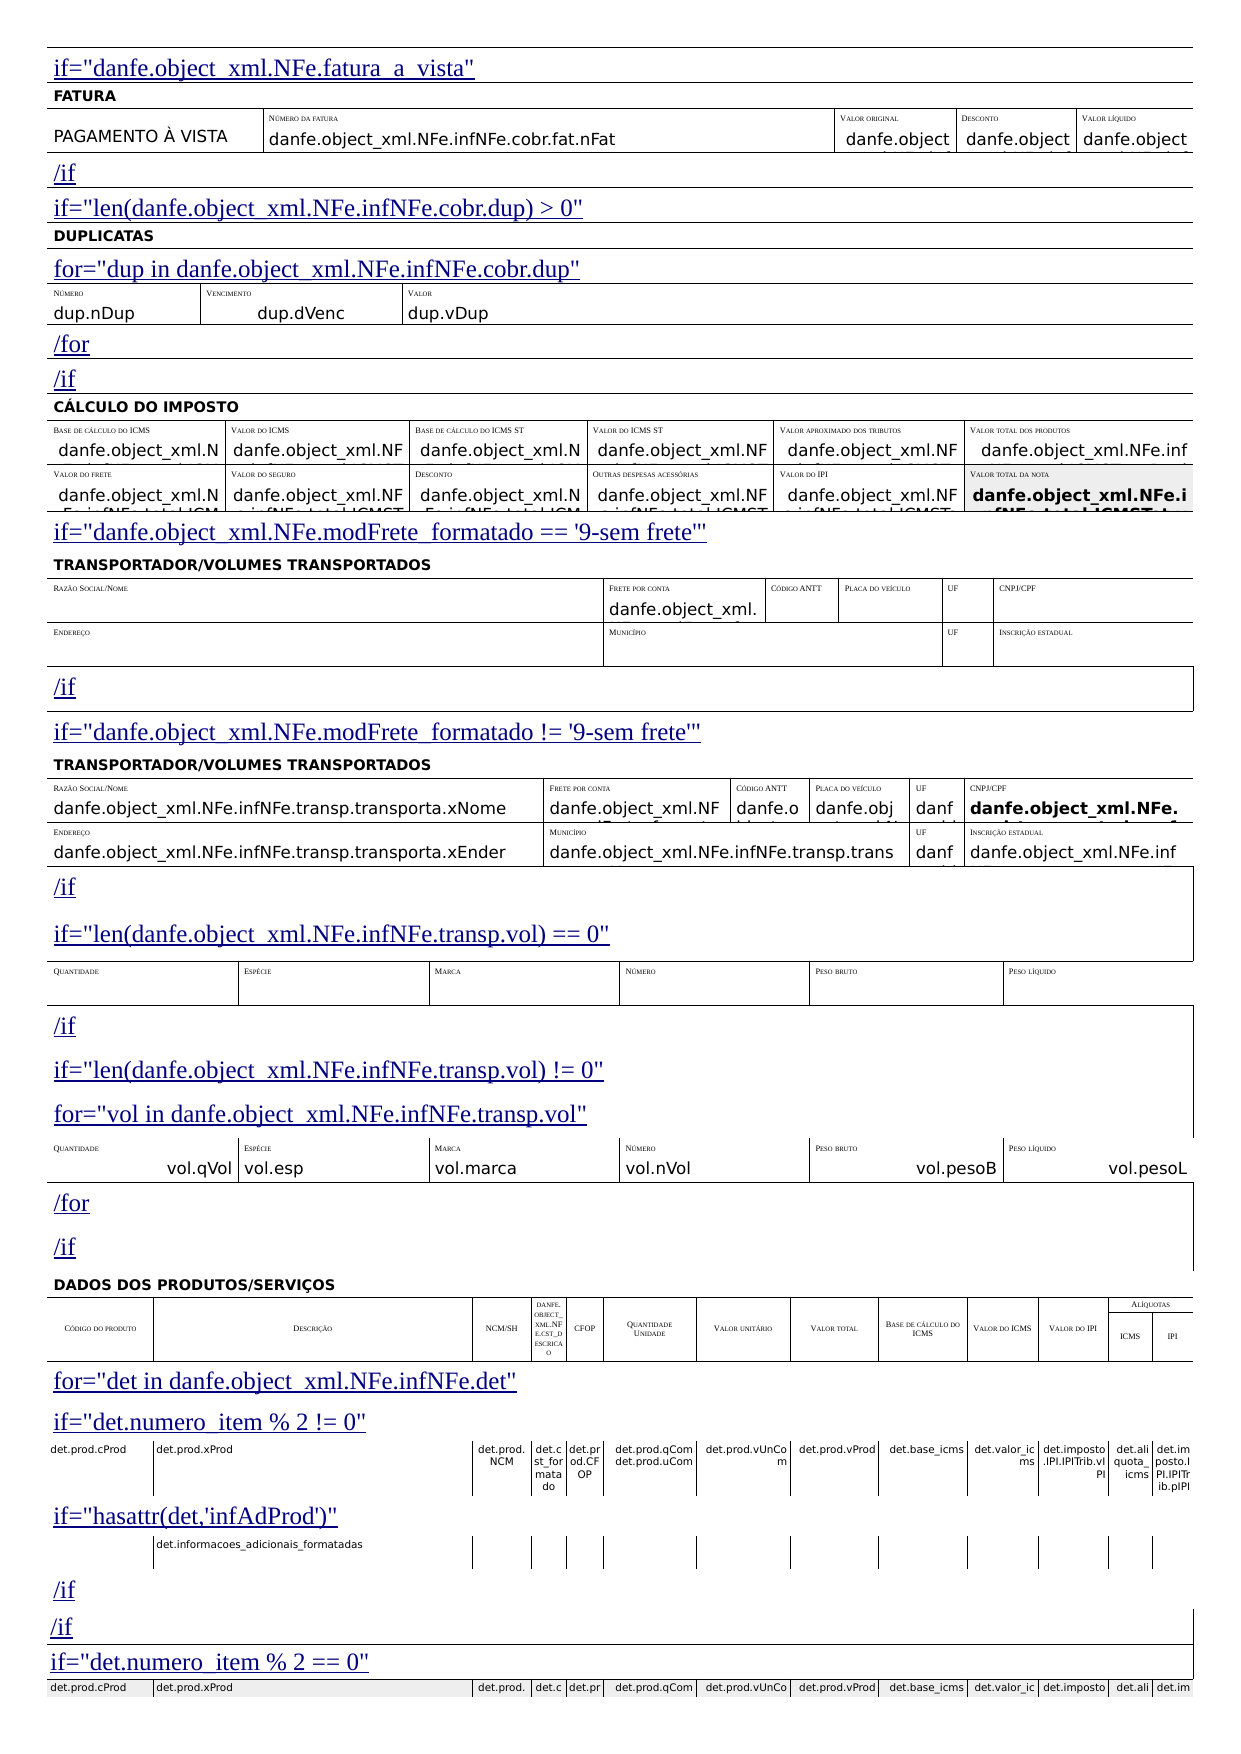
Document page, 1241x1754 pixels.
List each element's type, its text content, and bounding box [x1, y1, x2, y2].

table_cell Espécie vol.esp [239, 1138, 429, 1182]
table_cell Descrição [154, 1298, 472, 1361]
table_cell Frete por conta danfe.object_xml.NFe.modFrete_formatado [544, 779, 730, 822]
table_cell for="vol in danfe.object_xml.NFe.infNFe.transp.vol" [47, 1094, 1193, 1138]
table_cell det.imposto.IPI.IPITrib.vIPI [1039, 1441, 1108, 1496]
table_cell Peso líquido vol.pesoL [1004, 1138, 1193, 1182]
table_cell det.prod.NCM [473, 1441, 531, 1496]
table_cell for="dup in danfe.object_xml.NFe.infNFe.cobr.dup" [47, 249, 1193, 283]
table_cell det.imposto.IPI.IPITrib.pIPI [1153, 1680, 1193, 1697]
table_cell det.prod.xProd [154, 1680, 472, 1697]
table_cell /if [47, 1569, 1193, 1609]
table_cell TRANSPORTADOR/VOLUMES TRANSPORTADOS [47, 551, 1193, 578]
table_cell /if [47, 1609, 1193, 1644]
table_cell Número [620, 962, 809, 1005]
table_cell Valor total da nota danfe.object_xml.NFe.infNFe.total.ICMSTot.vNF [965, 465, 1193, 511]
table_cell Valor do ICMS danfe.object_xml.NFe.infNFe.total.ICMSTot.vICMS [226, 421, 409, 464]
table_cell if="hasattr(det,'infAdProd')" [47, 1496, 1193, 1536]
table_cell Alíquotas [1109, 1298, 1193, 1312]
table_cell Valor total dos produtos danfe.object_xml.NFe.infNFe.total.ICMSTot.vProd [965, 421, 1193, 464]
table_cell Número dup.nDup [47, 284, 200, 323]
table_cell Endereço danfe.object_xml.NFe.infNFe.transp.transporta.xEnder [47, 823, 543, 866]
table_cell Inscrição estadual [994, 623, 1193, 666]
table_cell CNPJ/CPF [994, 579, 1193, 622]
table_cell UF danfe.object_xml.NFe.infNFe.transp.transporta.UF [910, 823, 964, 866]
table_cell NCM/SH [473, 1298, 531, 1361]
table_cell Valor do ICMS ST danfe.object_xml.NFe.infNFe.total.ICMSTot.vST [588, 421, 773, 464]
table_cell Código do produto [47, 1298, 153, 1361]
table_cell Valor aproximado dos tributos danfe.object_xml.NFe.infNFe.total.ICMSTot.vTotTrib [774, 421, 964, 464]
table_cell det.base_icms [879, 1680, 967, 1697]
table_cell det.cst_formatado [532, 1680, 566, 1697]
table_cell for="det in danfe.object_xml.NFe.infNFe.det" [47, 1362, 1193, 1401]
table_cell Razão Social/Nome [47, 579, 603, 622]
table_cell if="len(danfe.object_xml.NFe.infNFe.transp.vol) == 0" [47, 913, 1193, 961]
table_cell /for [47, 1183, 1193, 1226]
table_cell det.imposto.IPI.IPITrib.vIPI [1039, 1680, 1108, 1697]
table_cell /if [47, 153, 1193, 187]
table_cell det.prod.vUnCom [697, 1441, 790, 1496]
table_cell Peso líquido [1004, 962, 1193, 1005]
table_cell if="danfe.object_xml.NFe.modFrete_formatado != '9-sem frete'" [47, 712, 1193, 751]
table_cell [1109, 1536, 1152, 1569]
table_cell Número vol.nVol [620, 1138, 809, 1182]
table_cell if="len(danfe.object_xml.NFe.infNFe.transp.vol) != 0" [47, 1049, 1193, 1093]
table_cell Valor original danfe.object_xml.NFe.infNFe.cobr.fat.vOrig [835, 109, 956, 152]
table_cell CNPJ/CPF danfe.object_xml.NFe.cnpj_transportadora_formatado [965, 779, 1193, 822]
table_cell Base de cálculo do ICMS [879, 1298, 967, 1361]
table_cell [604, 1536, 696, 1569]
table_cell Código ANTT [766, 579, 838, 622]
table_cell if="len(danfe.object_xml.NFe.infNFe.cobr.dup) > 0" [47, 188, 1193, 222]
table_cell CÁLCULO DO IMPOSTO [47, 394, 1193, 420]
table_cell PAGAMENTO À VISTA [47, 109, 263, 152]
table_cell Código ANTT danfe.object_xml.NFe.infNFe.transp.veicTransp.RNTC [731, 779, 809, 822]
table_cell UF danfe.object_xml.NFe.infNFe.transp.transporta.UF [910, 779, 964, 822]
table_cell det.prod.NCM [473, 1680, 531, 1697]
table_cell Valor do frete danfe.object_xml.NFe.infNFe.total.ICMSTot.vFrete [47, 465, 225, 511]
table_cell Valor unitário [697, 1298, 790, 1361]
table_cell Quantidade [47, 962, 238, 1005]
table_cell Marca [430, 962, 619, 1005]
table_cell danfe.object_xml.NFe.cst_descricao [532, 1298, 566, 1361]
table_cell Valor líquido danfe.object_xml.NFe.infNFe.cobr.fat.vLiq [1077, 109, 1193, 152]
table_cell det.aliquota_icms [1109, 1680, 1152, 1697]
table_cell det.prod.qCom det.prod.uCom [604, 1441, 696, 1496]
table_cell Desconto danfe.object_xml.NFe.infNFe.cobr.fat.vDesc [957, 109, 1076, 152]
table_cell Município [604, 623, 942, 666]
table_cell Razão Social/Nome danfe.object_xml.NFe.infNFe.transp.transporta.xNome [47, 779, 543, 822]
table_cell DUPLICATAS [47, 223, 1193, 248]
table_cell det.prod.cProd [47, 1441, 153, 1496]
table_cell Frete por conta danfe.object_xml.NFe.modFrete_formatado [604, 579, 765, 622]
table_cell /if [47, 1226, 1193, 1271]
table_cell Endereço [47, 623, 603, 666]
table_cell [532, 1536, 566, 1569]
table_cell /if [47, 667, 1193, 711]
table_cell Peso bruto vol.pesoB [810, 1138, 1003, 1182]
table_cell IPI [1153, 1313, 1193, 1361]
table_cell if="danfe.object_xml.NFe.fatura_a_vista" [47, 48, 1193, 82]
table_cell [968, 1536, 1038, 1569]
table_cell [473, 1536, 531, 1569]
table_cell UF [943, 623, 993, 666]
table_cell det.prod.qCom [604, 1680, 696, 1697]
table_cell Desconto danfe.object_xml.NFe.infNFe.total.ICMSTot.vDesc [410, 465, 587, 511]
table_cell [791, 1536, 878, 1569]
table_cell /if [47, 359, 1193, 393]
table_cell Número da fatura danfe.object_xml.NFe.infNFe.cobr.fat.nFat [264, 109, 834, 152]
table_cell [567, 1536, 603, 1569]
table_cell if="det.numero_item % 2 == 0" [47, 1645, 1193, 1678]
table_cell Base de cálculo do ICMS danfe.object_xml.NFe.infNFe.total.ICMSTot.vBC [47, 421, 225, 464]
table_cell Valor do ICMS [968, 1298, 1038, 1361]
table_cell det.prod.vUnCom [697, 1680, 790, 1697]
table_cell [1039, 1536, 1108, 1569]
table_cell Base de cálculo do ICMS ST danfe.object_xml.NFe.infNFe.total.ICMSTot.vBCST [410, 421, 587, 464]
table_cell if="det.numero_item % 2 != 0" [47, 1401, 1193, 1441]
table_cell Placa do veículo [839, 579, 942, 622]
table_cell Município danfe.object_xml.NFe.infNFe.transp.transporta.xMun [544, 823, 909, 866]
table_cell det.valor_icms [968, 1680, 1038, 1697]
table_cell Valor do IPI [1039, 1298, 1108, 1361]
table_cell det.valor_icms [968, 1441, 1038, 1496]
table_cell det.informacoes_adicionais_formatadas [154, 1536, 472, 1569]
table_cell Valor dup.vDup [403, 284, 1193, 323]
table_cell Placa do veículo danfe.object_xml.NFe.infNFe.transp.veicTransp.placa [810, 779, 909, 822]
table_cell Inscrição estadual danfe.object_xml.NFe.infNFe.transp.transporta.IE [965, 823, 1193, 866]
table_cell [47, 1536, 153, 1569]
table_cell [697, 1536, 790, 1569]
table_cell Peso bruto [810, 962, 1003, 1005]
table_cell det.aliquota_icms [1109, 1441, 1152, 1496]
table_cell det.cst_formatado [532, 1441, 566, 1496]
table_cell ICMS [1109, 1313, 1152, 1361]
table_cell Marca vol.marca [430, 1138, 619, 1182]
table_cell Quantidade Unidade [604, 1298, 696, 1361]
table_cell if="danfe.object_xml.NFe.modFrete_formatado == '9-sem frete'" [47, 512, 1193, 551]
table_cell [1153, 1536, 1193, 1569]
table_cell det.prod.vProd [791, 1441, 878, 1496]
table_cell DADOS DOS PRODUTOS/SERVIÇOS [47, 1271, 1193, 1297]
table_cell Valor do seguro danfe.object_xml.NFe.infNFe.total.ICMSTot.vSeg [226, 465, 409, 511]
table_cell det.prod.xProd [154, 1441, 472, 1496]
table_cell TRANSPORTADOR/VOLUMES TRANSPORTADOS [47, 751, 1193, 777]
table_cell /for [47, 325, 1193, 358]
table_cell Vencimento dup.dVenc [201, 284, 402, 323]
table_cell [879, 1536, 967, 1569]
table_cell det.base_icms [879, 1441, 967, 1496]
table_cell det.imposto.IPI.IPITrib.pIPI [1153, 1441, 1193, 1496]
table_cell /if [47, 867, 1193, 913]
table_cell UF [943, 579, 993, 622]
table_cell Valor do IPI danfe.object_xml.NFe.infNFe.total.ICMSTot.vIPI [774, 465, 964, 511]
table_cell det.prod.CFOP [567, 1680, 603, 1697]
table_cell det.prod.CFOP [567, 1441, 603, 1496]
table_cell CFOP [567, 1298, 603, 1361]
table_cell Quantidade vol.qVol [47, 1138, 238, 1182]
table_cell det.prod.vProd [791, 1680, 878, 1697]
table_cell Valor total [791, 1298, 878, 1361]
table_cell /if [47, 1006, 1193, 1049]
table_cell Outras despesas acessórias danfe.object_xml.NFe.infNFe.total.ICMSTot.vOutro [588, 465, 773, 511]
table_cell Espécie [239, 962, 429, 1005]
table_cell FATURA [47, 83, 1193, 108]
table_cell det.prod.cProd [47, 1680, 153, 1697]
